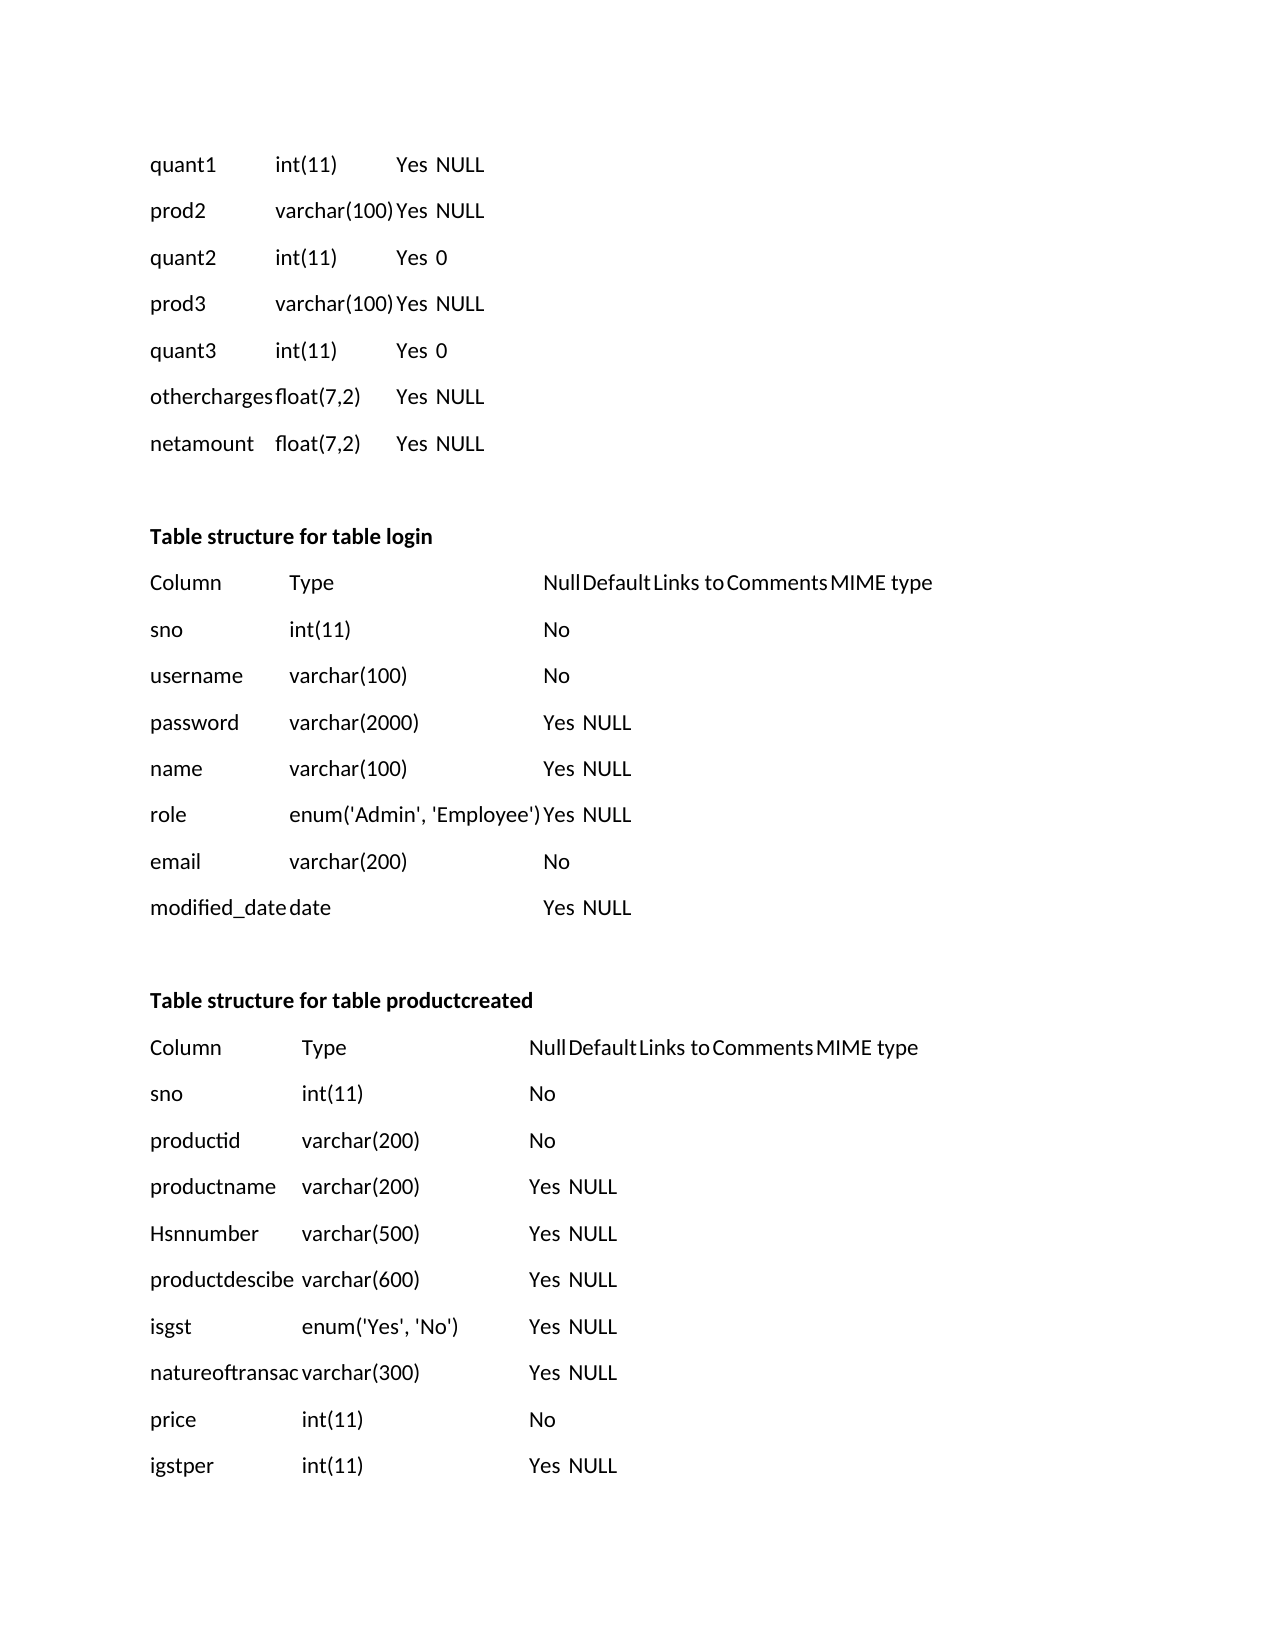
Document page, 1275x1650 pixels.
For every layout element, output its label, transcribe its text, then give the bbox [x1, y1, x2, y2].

table_cell [652, 801, 726, 847]
table_cell int(11) [301, 1451, 528, 1498]
table_cell Yes [528, 1219, 567, 1265]
table_cell [567, 1080, 638, 1126]
table_cell varchar(200) [288, 847, 542, 893]
table_cell NULL [567, 1451, 638, 1498]
table_cell date [288, 894, 542, 987]
table_header Null [542, 568, 581, 615]
table_cell [726, 754, 829, 801]
table_cell [815, 1173, 919, 1219]
table_cell Yes [395, 429, 434, 522]
text Table structure for table login [150, 522, 1125, 550]
table_cell prod2 [149, 196, 274, 243]
table_cell varchar(200) [301, 1173, 528, 1219]
table_cell [579, 196, 682, 243]
table_cell [638, 1219, 711, 1265]
table_cell [726, 615, 829, 661]
table_cell [638, 1080, 711, 1126]
table_cell [711, 1219, 814, 1265]
table_header Type [288, 568, 542, 615]
table_cell [505, 289, 579, 336]
table_cell [652, 894, 726, 987]
table_cell [652, 847, 726, 893]
table_cell [579, 429, 682, 522]
table_cell [579, 150, 682, 196]
table_cell [505, 382, 579, 429]
table_cell NULL [435, 382, 505, 429]
table_cell NULL [581, 801, 652, 847]
table_cell [815, 1219, 919, 1265]
table_cell [505, 150, 579, 196]
table_cell varchar(100) [274, 196, 395, 243]
table_cell [682, 196, 787, 243]
table_cell Yes [528, 1451, 567, 1498]
table_cell sno [149, 615, 288, 661]
table_cell Yes [395, 196, 434, 243]
table_cell [711, 1080, 814, 1126]
table_cell [726, 847, 829, 893]
table_cell Yes [542, 894, 581, 987]
table_cell [652, 615, 726, 661]
table_cell productname [149, 1173, 301, 1219]
table_cell prod3 [149, 289, 274, 336]
table_cell int(11) [274, 336, 395, 382]
table_cell Yes [528, 1265, 567, 1312]
table_header Type [301, 1033, 528, 1079]
table_cell netamount [149, 429, 274, 522]
table_cell [711, 1126, 814, 1172]
table_cell Yes [528, 1312, 567, 1358]
table_cell sno [149, 1080, 301, 1126]
table_cell enum('Admin', 'Employee') [288, 801, 542, 847]
table_cell Yes [528, 1173, 567, 1219]
table_cell [579, 336, 682, 382]
table_cell varchar(100) [288, 754, 542, 801]
table_cell NULL [567, 1219, 638, 1265]
table_cell No [542, 615, 581, 661]
table_cell [579, 382, 682, 429]
table_cell quant1 [149, 150, 274, 196]
table_cell varchar(300) [301, 1358, 528, 1405]
table_cell int(11) [301, 1080, 528, 1126]
text Table structure for table productcreated [150, 987, 1125, 1014]
table_cell [505, 336, 579, 382]
table_cell NULL [581, 894, 652, 987]
table_cell [829, 754, 934, 801]
table_cell NULL [435, 429, 505, 522]
table_cell Yes [528, 1358, 567, 1405]
table_cell [815, 1451, 919, 1498]
table_cell [638, 1173, 711, 1219]
table_cell int(11) [288, 615, 542, 661]
table_cell [682, 243, 787, 289]
table_cell [815, 1405, 919, 1451]
table_cell [638, 1265, 711, 1312]
table_cell Yes [395, 289, 434, 336]
table_cell [815, 1126, 919, 1172]
table_cell [638, 1312, 711, 1358]
table_cell [829, 847, 934, 893]
table_cell [638, 1451, 711, 1498]
table_cell modified_date [149, 894, 288, 987]
table_cell No [542, 847, 581, 893]
table_cell natureoftransac [149, 1358, 301, 1405]
table_cell Yes [542, 708, 581, 754]
table_cell [638, 1126, 711, 1172]
table_cell username [149, 661, 288, 708]
table_cell varchar(100) [274, 289, 395, 336]
table_cell [726, 661, 829, 708]
table_cell [505, 243, 579, 289]
table_cell othercharges [149, 382, 274, 429]
table_cell No [542, 661, 581, 708]
table_cell price [149, 1405, 301, 1451]
table_cell [815, 1312, 919, 1358]
table_cell [682, 382, 787, 429]
table_header Comments [726, 568, 829, 615]
table_cell [638, 1358, 711, 1405]
table_cell varchar(600) [301, 1265, 528, 1312]
table_cell Yes [395, 382, 434, 429]
table_cell 0 [435, 336, 505, 382]
table_cell varchar(100) [288, 661, 542, 708]
table_cell igstper [149, 1451, 301, 1498]
table_cell NULL [581, 708, 652, 754]
table_header Default [581, 568, 652, 615]
table_cell 0 [435, 243, 505, 289]
table_cell [579, 289, 682, 336]
table_cell [682, 150, 787, 196]
table_cell NULL [435, 150, 505, 196]
table_cell [682, 429, 787, 522]
table_cell [829, 661, 934, 708]
table_cell [682, 289, 787, 336]
table_cell [581, 615, 652, 661]
table_cell int(11) [274, 243, 395, 289]
table_cell NULL [567, 1173, 638, 1219]
table_header Default [567, 1033, 638, 1079]
table_cell NULL [567, 1265, 638, 1312]
table_header Links to [638, 1033, 711, 1079]
table_cell Yes [542, 754, 581, 801]
table_cell quant2 [149, 243, 274, 289]
table_cell [711, 1405, 814, 1451]
table_header Null [528, 1033, 567, 1079]
table_cell [638, 1405, 711, 1451]
table_cell NULL [567, 1312, 638, 1358]
table_header Column [149, 568, 288, 615]
table_cell quant3 [149, 336, 274, 382]
table_cell [726, 708, 829, 754]
table_cell [815, 1358, 919, 1405]
table_cell No [528, 1080, 567, 1126]
table_cell [579, 243, 682, 289]
table_cell enum('Yes', 'No') [301, 1312, 528, 1358]
table_cell [829, 894, 934, 987]
table_cell [567, 1405, 638, 1451]
table_cell [505, 196, 579, 243]
table_cell [711, 1173, 814, 1219]
table_cell float(7,2) [274, 382, 395, 429]
table_cell Hsnnumber [149, 1219, 301, 1265]
table_cell role [149, 801, 288, 847]
table_cell [567, 1126, 638, 1172]
table_cell [581, 661, 652, 708]
table_cell No [528, 1126, 567, 1172]
table_header Column [149, 1033, 301, 1079]
table_header Comments [711, 1033, 814, 1079]
table_cell [829, 801, 934, 847]
table_cell [815, 1080, 919, 1126]
table_cell name [149, 754, 288, 801]
table_cell [711, 1358, 814, 1405]
table_cell Yes [395, 336, 434, 382]
table_cell int(11) [301, 1405, 528, 1451]
table_cell [652, 708, 726, 754]
table_cell password [149, 708, 288, 754]
table_cell NULL [435, 289, 505, 336]
table_cell [652, 661, 726, 708]
table_cell [711, 1451, 814, 1498]
table_cell NULL [581, 754, 652, 801]
table_cell NULL [567, 1358, 638, 1405]
table_cell NULL [435, 196, 505, 243]
table_cell No [528, 1405, 567, 1451]
table_cell int(11) [274, 150, 395, 196]
table_cell Yes [395, 243, 434, 289]
table_cell [815, 1265, 919, 1312]
table_cell [682, 336, 787, 382]
table_cell varchar(2000) [288, 708, 542, 754]
table_cell [711, 1312, 814, 1358]
table_cell [726, 894, 829, 987]
table_cell [711, 1265, 814, 1312]
table_header Links to [652, 568, 726, 615]
table_cell [652, 754, 726, 801]
table_cell float(7,2) [274, 429, 395, 522]
table_cell [505, 429, 579, 522]
table_cell [829, 615, 934, 661]
table_cell [726, 801, 829, 847]
table_cell varchar(200) [301, 1126, 528, 1172]
table_cell productid [149, 1126, 301, 1172]
table_cell [581, 847, 652, 893]
table_header MIME type [815, 1033, 919, 1079]
table_cell email [149, 847, 288, 893]
table_cell Yes [542, 801, 581, 847]
table_cell [829, 708, 934, 754]
table_cell Yes [395, 150, 434, 196]
table_cell productdescibe [149, 1265, 301, 1312]
table_header MIME type [829, 568, 934, 615]
table_cell varchar(500) [301, 1219, 528, 1265]
table_cell isgst [149, 1312, 301, 1358]
